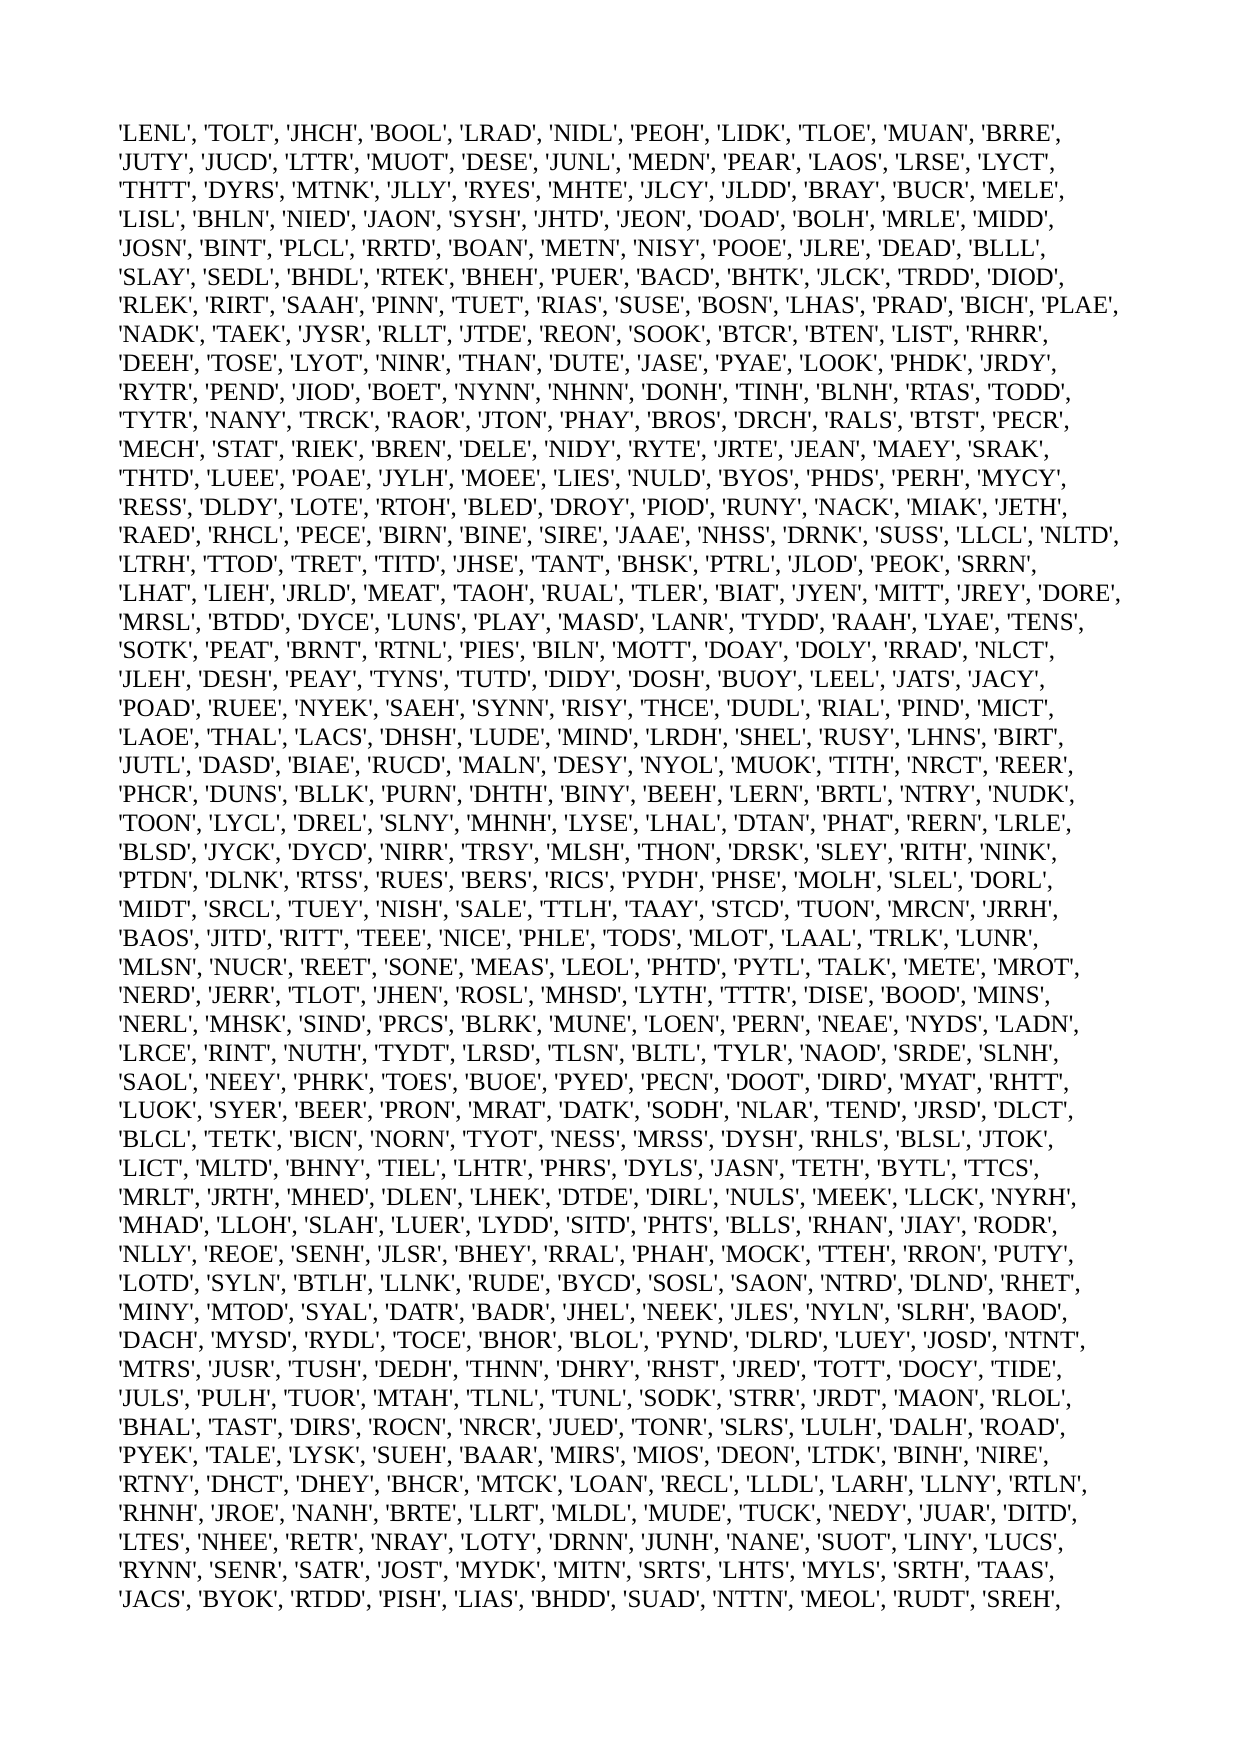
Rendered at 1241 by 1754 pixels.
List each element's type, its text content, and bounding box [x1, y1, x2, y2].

text 'LENL', 'TOLT', 'JHCH', 'BOOL', 'LRAD', 'NIDL', 'PEOH', 'LIDK', 'TLOE', 'MUAN', 'BRRE', 'JUTY', 'JUCD', 'LTTR', 'MUOT', 'DESE', 'JUNL', 'MEDN', 'PEAR', 'LAOS', 'LRSE', 'LYCT', 'THTT', 'DYRS', 'MTNK', 'JLLY', 'RYES', 'MHTE', 'JLCY', 'JLDD', 'BRAY', 'BUCR', 'MELE', 'LISL', 'BHLN', 'NIED', 'JAON', 'SYSH', 'JHTD', 'JEON', 'DOAD', 'BOLH', 'MRLE', 'MIDD', 'JOSN', 'BINT', 'PLCL', 'RRTD', 'BOAN', 'METN', 'NISY', 'POOE', 'JLRE', 'DEAD', 'BLLL', 'SLAY', 'SEDL', 'BHDL', 'RTEK', 'BHEH', 'PUER', 'BACD', 'BHTK', 'JLCK', 'TRDD', 'DIOD', 'RLEK', 'RIRT', 'SAAH', 'PINN', 'TUET', 'RIAS', 'SUSE', 'BOSN', 'LHAS', 'PRAD', 'BICH', 'PLAE', 'NADK', 'TAEK', 'JYSR', 'RLLT', 'JTDE', 'REON', 'SOOK', 'BTCR', 'BTEN', 'LIST', 'RHRR', 'DEEH', 'TOSE', 'LYOT', 'NINR', 'THAN', 'DUTE', 'JASE', 'PYAE', 'LOOK', 'PHDK', 'JRDY', 'RYTR', 'PEND', 'JIOD', 'BOET', 'NYNN', 'NHNN', 'DONH', 'TINH', 'BLNH', 'RTAS', 'TODD', 'TYTR', 'NANY', 'TRCK', 'RAOR', 'JTON', 'PHAY', 'BROS', 'DRCH', 'RALS', 'BTST', 'PECR', 'MECH', 'STAT', 'RIEK', 'BREN', 'DELE', 'NIDY', 'RYTE', 'JRTE', 'JEAN', 'MAEY', 'SRAK', 'THTD', 'LUEE', 'POAE', 'JYLH', 'MOEE', 'LIES', 'NULD', 'BYOS', 'PHDS', 'PERH', 'MYCY', 'RESS', 'DLDY', 'LOTE', 'RTOH', 'BLED', 'DROY', 'PIOD', 'RUNY', 'NACK', 'MIAK', 'JETH', 'RAED', 'RHCL', 'PECE', 'BIRN', 'BINE', 'SIRE', 'JAAE', 'NHSS', 'DRNK', 'SUSS', 'LLCL', 'NLTD', 'LTRH', 'TTOD', 'TRET', 'TITD', 'JHSE', 'TANT', 'BHSK', 'PTRL', 'JLOD', 'PEOK', 'SRRN', 'LHAT', 'LIEH', 'JRLD', 'MEAT', 'TAOH', 'RUAL', 'TLER', 'BIAT', 'JYEN', 'MITT', 'JREY', 'DORE', 'MRSL', 'BTDD', 'DYCE', 'LUNS', 'PLAY', 'MASD', 'LANR', 'TYDD', 'RAAH', 'LYAE', 'TENS', 'SOTK', 'PEAT', 'BRNT', 'RTNL', 'PIES', 'BILN', 'MOTT', 'DOAY', 'DOLY', 'RRAD', 'NLCT', 'JLEH', 'DESH', 'PEAY', 'TYNS', 'TUTD', 'DIDY', 'DOSH', 'BUOY', 'LEEL', 'JATS', 'JACY', 'POAD', 'RUEE', 'NYEK', 'SAEH', 'SYNN', 'RISY', 'THCE', 'DUDL', 'RIAL', 'PIND', 'MICT', 'LAOE', 'THAL', 'LACS', 'DHSH', 'LUDE', 'MIND', 'LRDH', 'SHEL', 'RUSY', 'LHNS', 'BIRT', 'JUTL', 'DASD', 'BIAE', 'RUCD', 'MALN', 'DESY', 'NYOL', 'MUOK', 'TITH', 'NRCT', 'REER', 'PHCR', 'DUNS', 'BLLK', 'PURN', 'DHTH', 'BINY', 'BEEH', 'LERN', 'BRTL', 'NTRY', 'NUDK', 'TOON', 'LYCL', 'DREL', 'SLNY', 'MHNH', 'LYSE', 'LHAL', 'DTAN', 'PHAT', 'RERN', 'LRLE', 'BLSD', 'JYCK', 'DYCD', 'NIRR', 'TRSY', 'MLSH', 'THON', 'DRSK', 'SLEY', 'RITH', 'NINK', 'PTDN', 'DLNK', 'RTSS', 'RUES', 'BERS', 'RICS', 'PYDH', 'PHSE', 'MOLH', 'SLEL', 'DORL', 'MIDT', 'SRCL', 'TUEY', 'NISH', 'SALE', 'TTLH', 'TAAY', 'STCD', 'TUON', 'MRCN', 'JRRH', 'BAOS', 'JITD', 'RITT', 'TEEE', 'NICE', 'PHLE', 'TODS', 'MLOT', 'LAAL', 'TRLK', 'LUNR', 'MLSN', 'NUCR', 'REET', 'SONE', 'MEAS', 'LEOL', 'PHTD', 'PYTL', 'TALK', 'METE', 'MROT', 'NERD', 'JERR', 'TLOT', 'JHEN', 'ROSL', 'MHSD', 'LYTH', 'TTTR', 'DISE', 'BOOD', 'MINS', 'NERL', 'MHSK', 'SIND', 'PRCS', 'BLRK', 'MUNE', 'LOEN', 'PERN', 'NEAE', 'NYDS', 'LADN', 'LRCE', 'RINT', 'NUTH', 'TYDT', 'LRSD', 'TLSN', 'BLTL', 'TYLR', 'NAOD', 'SRDE', 'SLNH', 'SAOL', 'NEEY', 'PHRK', 'TOES', 'BUOE', 'PYED', 'PECN', 'DOOT', 'DIRD', 'MYAT', 'RHTT', 'LUOK', 'SYER', 'BEER', 'PRON', 'MRAT', 'DATK', 'SODH', 'NLAR', 'TEND', 'JRSD', 'DLCT', 'BLCL', 'TETK', 'BICN', 'NORN', 'TYOT', 'NESS', 'MRSS', 'DYSH', 'RHLS', 'BLSL', 'JTOK', 'LICT', 'MLTD', 'BHNY', 'TIEL', 'LHTR', 'PHRS', 'DYLS', 'JASN', 'TETH', 'BYTL', 'TTCS', 'MRLT', 'JRTH', 'MHED', 'DLEN', 'LHEK', 'DTDE', 'DIRL', 'NULS', 'MEEK', 'LLCK', 'NYRH', 'MHAD', 'LLOH', 'SLAH', 'LUER', 'LYDD', 'SITD', 'PHTS', 'BLLS', 'RHAN', 'JIAY', 'RODR', 'NLLY', 'REOE', 'SENH', 'JLSR', 'BHEY', 'RRAL', 'PHAH', 'MOCK', 'TTEH', 'RRON', 'PUTY', 'LOTD', 'SYLN', 'BTLH', 'LLNK', 'RUDE', 'BYCD', 'SOSL', 'SAON', 'NTRD', 'DLND', 'RHET', 'MINY', 'MTOD', 'SYAL', 'DATR', 'BADR', 'JHEL', 'NEEK', 'JLES', 'NYLN', 'SLRH', 'BAOD', 'DACH', 'MYSD', 'RYDL', 'TOCE', 'BHOR', 'BLOL', 'PYND', 'DLRD', 'LUEY', 'JOSD', 'NTNT', 'MTRS', 'JUSR', 'TUSH', 'DEDH', 'THNN', 'DHRY', 'RHST', 'JRED', 'TOTT', 'DOCY', 'TIDE', 'JULS', 'PULH', 'TUOR', 'MTAH', 'TLNL', 'TUNL', 'SODK', 'STRR', 'JRDT', 'MAON', 'RLOL', 'BHAL', 'TAST', 'DIRS', 'ROCN', 'NRCR', 'JUED', 'TONR', 'SLRS', 'LULH', 'DALH', 'ROAD', 'PYEK', 'TALE', 'LYSK', 'SUEH', 'BAAR', 'MIRS', 'MIOS', 'DEON', 'LTDK', 'BINH', 'NIRE', 'RTNY', 'DHCT', 'DHEY', 'BHCR', 'MTCK', 'LOAN', 'RECL', 'LLDL', 'LARH', 'LLNY', 'RTLN', 'RHNH', 'JROE', 'NANH', 'BRTE', 'LLRT', 'MLDL', 'MUDE', 'TUCK', 'NEDY', 'JUAR', 'DITD', 'LTES', 'NHEE', 'RETR', 'NRAY', 'LOTY', 'DRNN', 'JUNH', 'NANE', 'SUOT', 'LINY', 'LUCS', 'RYNN', 'SENR', 'SATR', 'JOST', 'MYDK', 'MITN', 'SRTS', 'LHTS', 'MYLS', 'SRTH', 'TAAS', 'JACS', 'BYOK', 'RTDD', 'PISH', 'LIAS', 'BHDD', 'SUAD', 'NTTN', 'MEOL', 'RUDT', 'SREH', [118, 118, 1122, 1613]
